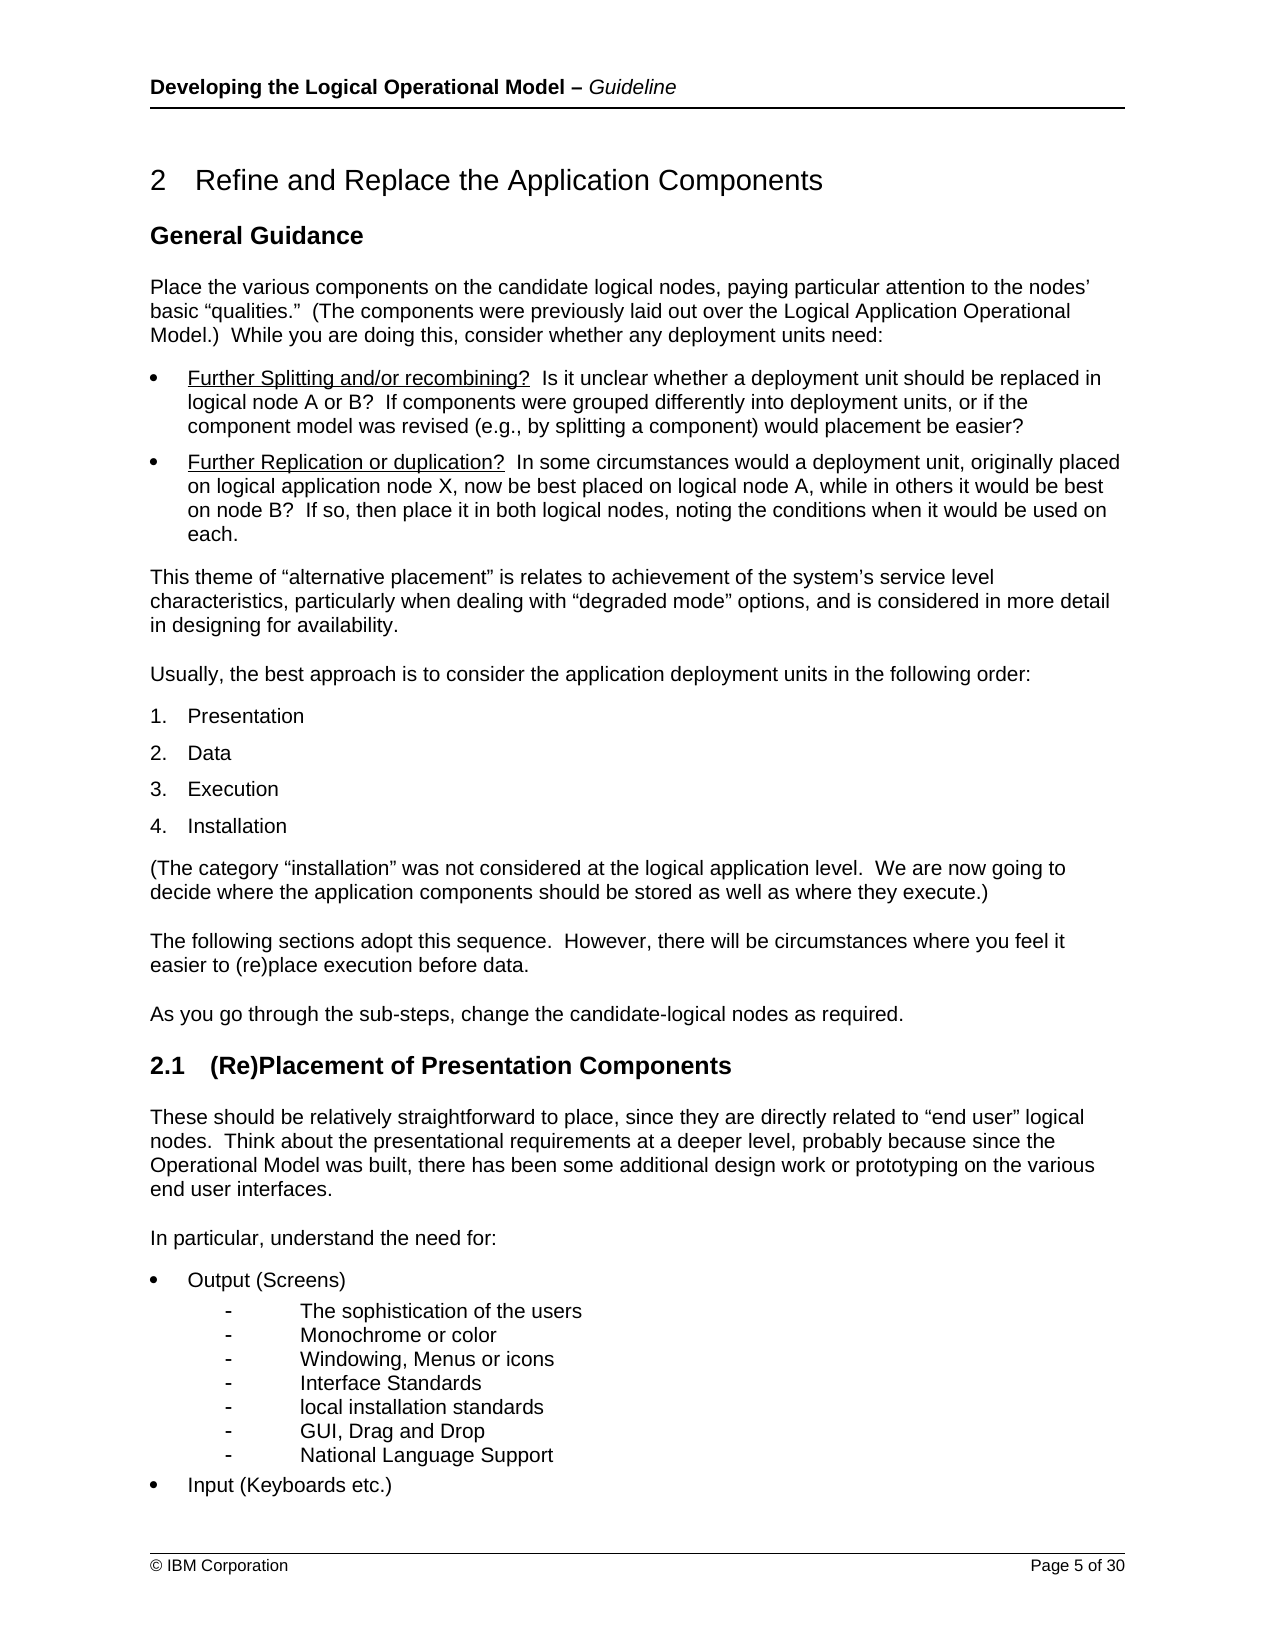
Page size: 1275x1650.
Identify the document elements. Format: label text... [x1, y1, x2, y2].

list Further Replication or duplication? In some circumstances would a deployment unit, originally placed on logical application node X, now be best placed on logical node A, while in others it would be best on node B? If so, then place it in both logical nodes, noting the conditions when it would be used on each. [150, 450, 1125, 546]
list local installation standards [225, 1395, 1125, 1419]
list GUI, Drag and Drop [225, 1419, 1125, 1443]
list Presentation [150, 704, 1125, 728]
text (The category “installation” was not considered at the logical application level. We are now going to decide where the application components should be stored as well as where they execute.) [150, 856, 1125, 904]
text The following sections adopt this sequence. However, there will be circumstances where you feel it easier to (re)place execution before data. [150, 929, 1125, 977]
text General Guidance [150, 221, 1125, 250]
text Place the various components on the candidate logical nodes, paying particular attention to the nodes’ basic “qualities.” (The components were previously laid out over the Logical Application Operational Model.) While you are doing this, consider whether any deployment units need: [150, 275, 1125, 347]
list Output (Screens) [150, 1268, 1125, 1292]
list Input (Keyboards etc.) [150, 1473, 1125, 1497]
subtitle (Re)Placement of Presentation Components [150, 1051, 1125, 1080]
text In particular, understand the need for: [150, 1226, 1125, 1249]
text Usually, the best approach is to consider the application deployment units in the following order: [150, 661, 1125, 685]
list Monochrome or color [225, 1323, 1125, 1347]
list Interface Standards [225, 1371, 1125, 1395]
list National Language Support [225, 1443, 1125, 1467]
list The sophistication of the users [225, 1299, 1125, 1323]
text This theme of “alternative placement” is relates to achievement of the system’s service level characteristics, particularly when dealing with “degraded mode” options, and is considered in more detail in designing for availability. [150, 564, 1125, 636]
subtitle Refine and Replace the Application Components [150, 162, 1125, 196]
list Windowing, Menus or icons [225, 1347, 1125, 1371]
text As you go through the sub-steps, change the candidate-logical nodes as required. [150, 1002, 1125, 1026]
list Installation [150, 813, 1125, 837]
text These should be relatively straightforward to place, since they are directly related to “end user” logical nodes. Think about the presentational requirements at a deeper level, probably because since the Operational Model was built, there has been some additional design work or prototyping on the various end user interfaces. [150, 1105, 1125, 1201]
list Further Splitting and/or recombining? Is it unclear whether a deployment unit should be replaced in logical node A or B? If components were grouped differently into deployment units, or if the component model was revised (e.g., by splitting a component) would placement be easier? [150, 365, 1125, 437]
list Data [150, 741, 1125, 764]
list Execution [150, 777, 1125, 801]
